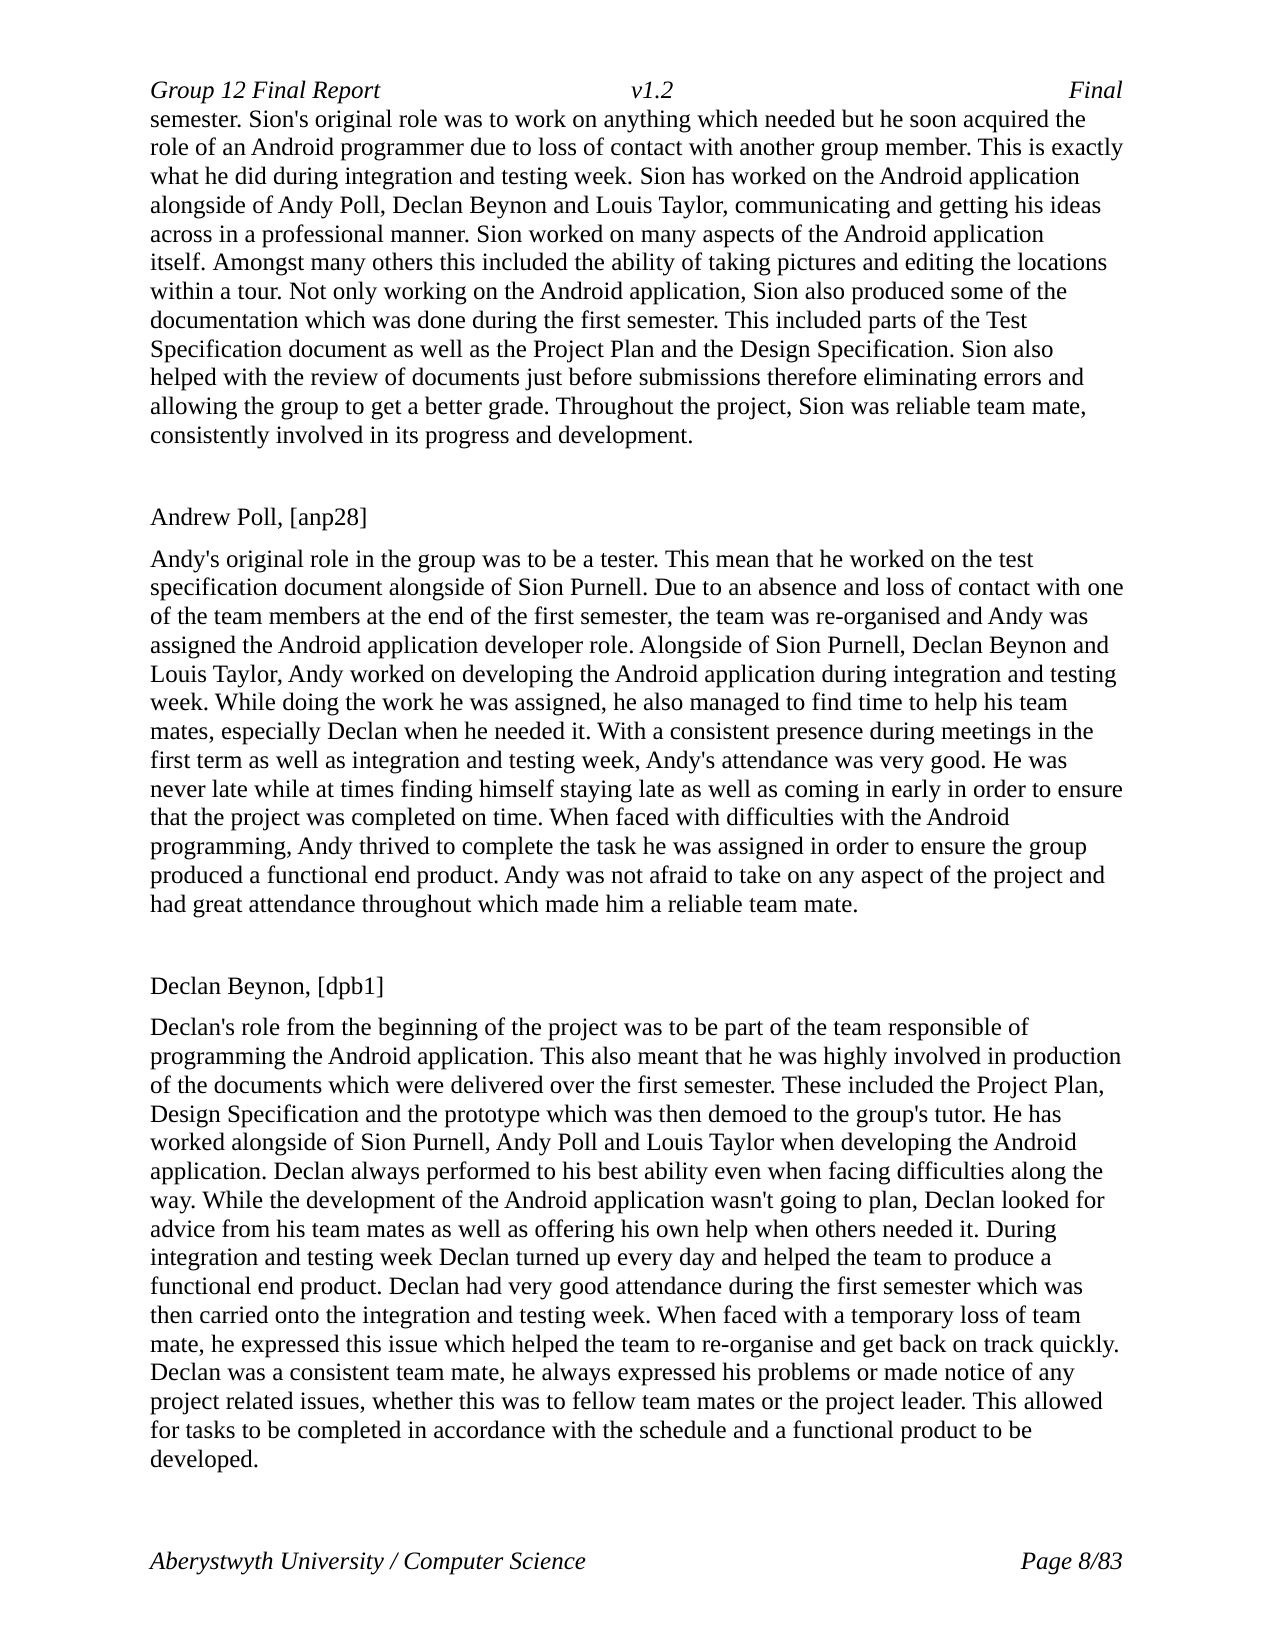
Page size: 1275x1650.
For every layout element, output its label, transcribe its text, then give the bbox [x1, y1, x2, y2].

text Declan Beynon, [dpb1] [150, 971, 1125, 1000]
text Declan's role from the beginning of the project was to be part of the team responsible of programming the Android application. This also meant that he was highly involved in production of the documents which were delivered over the first semester. These included the Project Plan, Design Specification and the prototype which was then demoed to the group's tutor. He has worked alongside of Sion Purnell, Andy Poll and Louis Taylor when developing the Android application. Declan always performed to his best ability even when facing difficulties along the way. While the development of the Android application wasn't going to plan, Declan looked for advice from his team mates as well as offering his own help when others needed it. During integration and testing week Declan turned up every day and helped the team to produce a functional end product. Declan had very good attendance during the first semester which was then carried onto the integration and testing week. When faced with a temporary loss of team mate, he expressed this issue which helped the team to re-organise and get back on track quickly. Declan was a consistent team mate, he always expressed his problems or made notice of any project related issues, whether this was to fellow team mates or the project leader. This allowed for tasks to be completed in accordance with the schedule and a functional product to be developed. [150, 1012, 1125, 1472]
text Andy's original role in the group was to be a tester. This mean that he worked on the test specification document alongside of Sion Purnell. Due to an absence and loss of contact with one of the team members at the end of the first semester, the team was re-organised and Andy was assigned the Android application developer role. Alongside of Sion Purnell, Declan Beynon and Louis Taylor, Andy worked on developing the Android application during integration and testing week. While doing the work he was assigned, he also managed to find time to help his team mates, especially Declan when he needed it. With a consistent presence during meetings in the first term as well as integration and testing week, Andy's attendance was very good. He was never late while at times finding himself staying late as well as coming in early in order to ensure that the project was completed on time. When faced with difficulties with the Android programming, Andy thrived to complete the task he was assigned in order to ensure the group produced a functional end product. Andy was not afraid to take on any aspect of the project and had great attendance throughout which made him a reliable team mate. [150, 544, 1125, 917]
text Andrew Poll, [anp28] [150, 502, 1125, 531]
text semester. Sion's original role was to work on anything which needed but he soon acquired the role of an Android programmer due to loss of contact with another group member. This is exactly what he did during integration and testing week. Sion has worked on the Android application alongside of Andy Poll, Declan Beynon and Louis Taylor, communicating and getting his ideas across in a professional manner. Sion worked on many aspects of the Android application itself. Amongst many others this included the ability of taking pictures and editing the locations within a tour. Not only working on the Android application, Sion also produced some of the documentation which was done during the first semester. This included parts of the Test Specification document as well as the Project Plan and the Design Specification. Sion also helped with the review of documents just before submissions therefore eliminating errors and allowing the group to get a better grade. Throughout the project, Sion was reliable team mate, consistently involved in its progress and development. [150, 104, 1125, 449]
